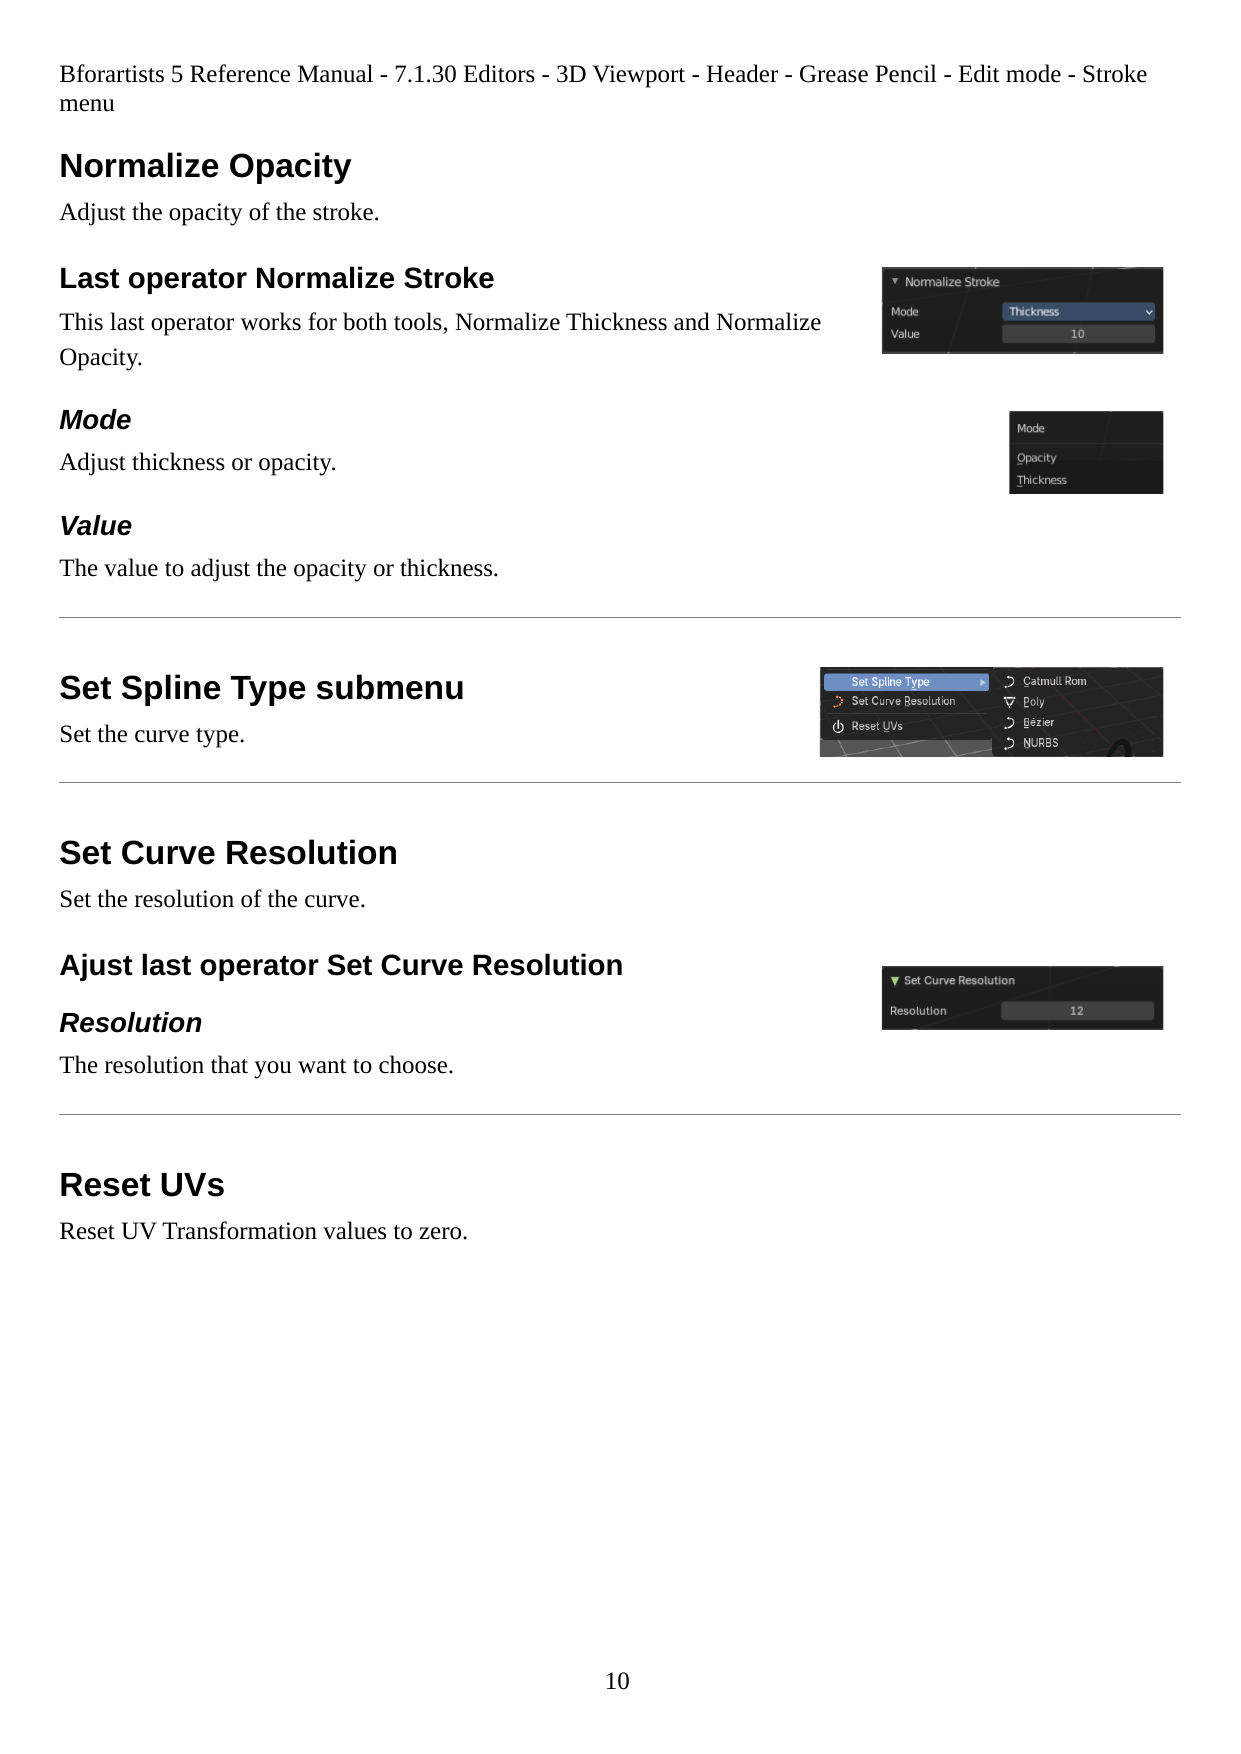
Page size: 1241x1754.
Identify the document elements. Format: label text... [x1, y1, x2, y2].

subtitle Last operator Normalize Stroke [59, 261, 1181, 294]
subtitle Reset UVs [59, 1165, 1181, 1203]
subtitle Normalize Opacity [59, 146, 1181, 185]
subtitle Ajust last operator Set Curve Resolution [59, 947, 1181, 981]
text The resolution that you want to choose. [59, 1051, 1181, 1079]
picture [881, 267, 1164, 354]
text This last operator works for both tools, Normalize Thickness and Normalize Opacity. [59, 307, 1181, 370]
text The value to adjust the opacity or thickness. [59, 553, 1181, 582]
subtitle [1164, 667, 1181, 706]
text Reset UV Transformation values to zero. [59, 1216, 1181, 1244]
subtitle Resolution [59, 1006, 1181, 1038]
text Adjust the opacity of the stroke. [59, 197, 1181, 226]
picture [819, 667, 1164, 757]
subtitle Mode [59, 403, 1181, 435]
text [1164, 719, 1181, 747]
picture [1009, 411, 1164, 494]
subtitle Value [59, 509, 1181, 541]
text Adjust thickness or opacity. [59, 447, 1009, 476]
text Set the resolution of the curve. [59, 884, 1181, 913]
subtitle Set Curve Resolution [59, 833, 1181, 871]
picture [881, 966, 1164, 1030]
subtitle Set Spline Type submenu [59, 667, 819, 706]
text Set the curve type. [59, 719, 819, 747]
